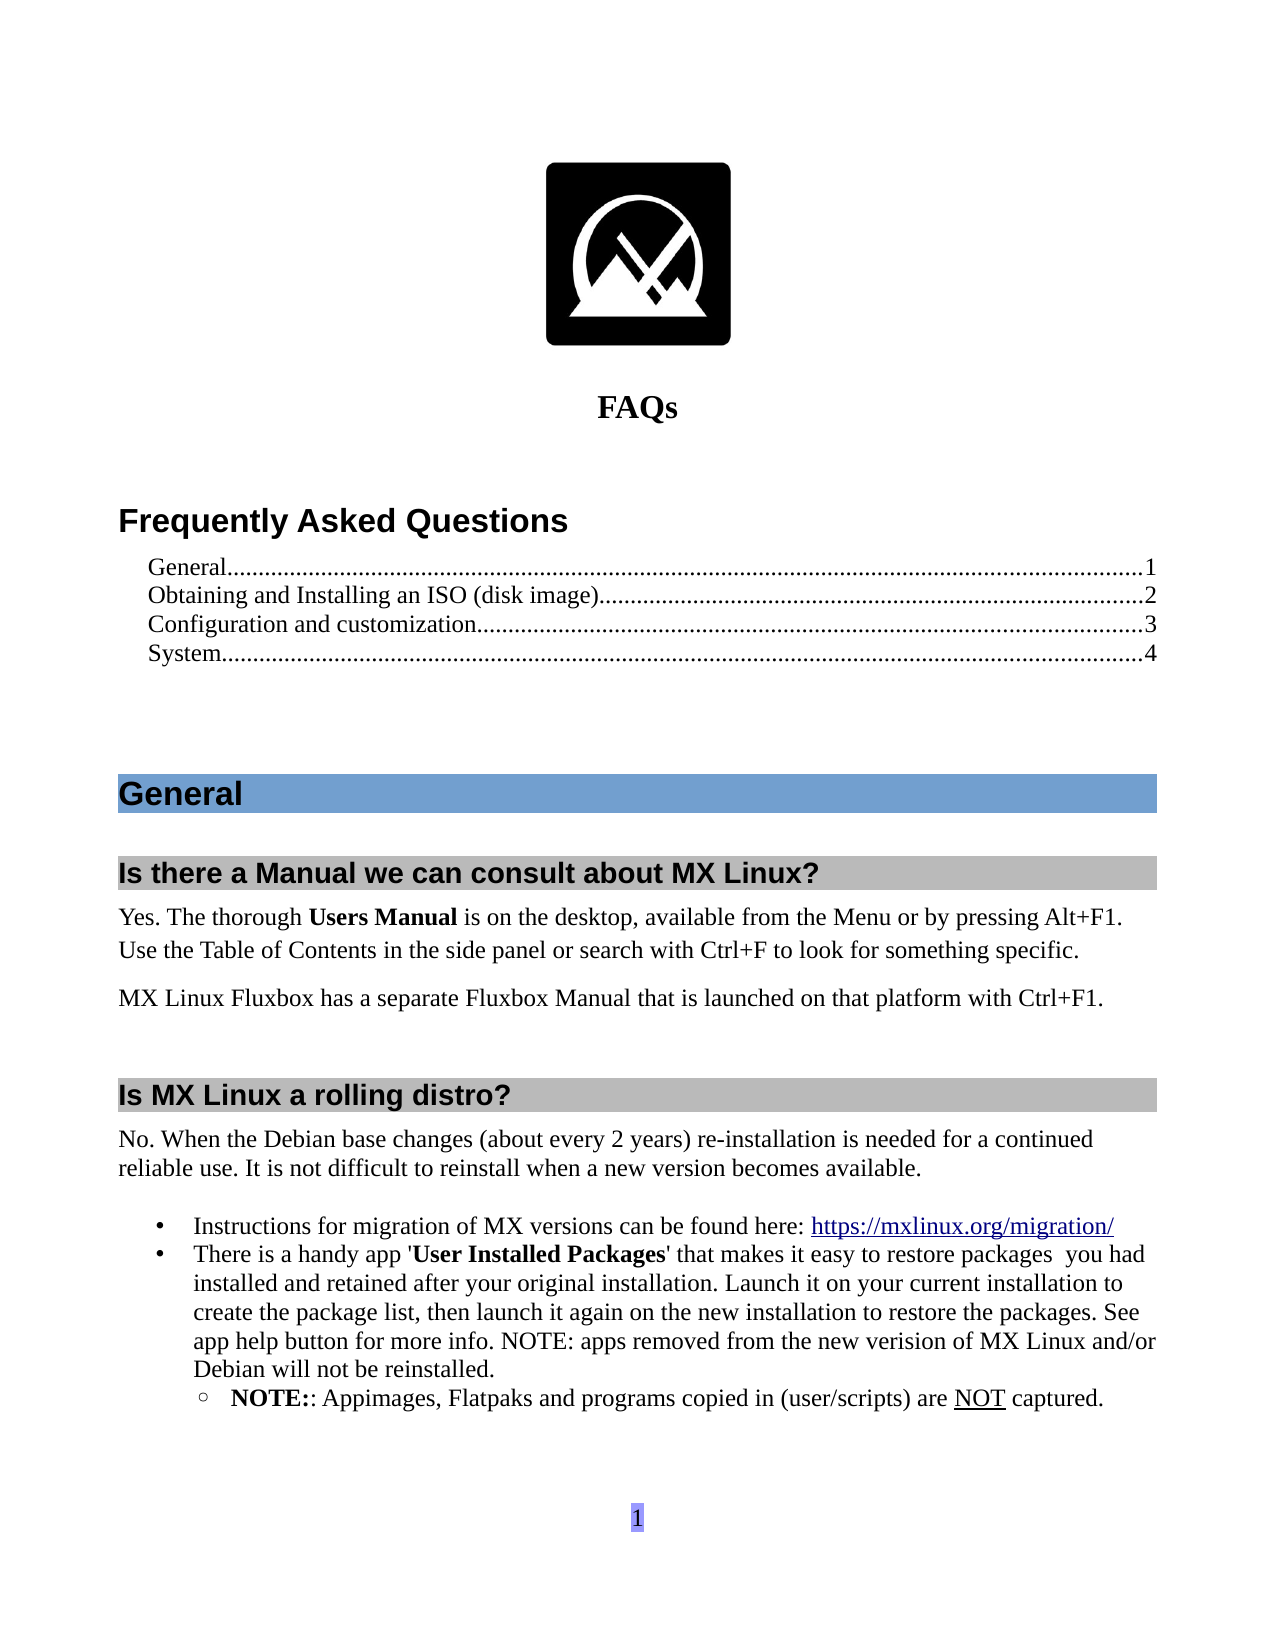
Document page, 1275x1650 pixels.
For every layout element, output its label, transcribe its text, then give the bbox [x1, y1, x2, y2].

text FAQs [118, 388, 1157, 426]
text Yes. The thorough Users Manual is on the desktop, available from the Menu or by pressing Alt+F1. Use the Table of Contents in the side panel or search with Ctrl+F to look for something specific. [118, 902, 1157, 964]
list NOTE:: Appimages, Flatpaks and programs copied in (user/scripts) are NOT captured. [193, 1383, 1157, 1412]
subtitle Is MX Linux a rolling distro? [118, 1078, 1157, 1112]
subtitle Frequently Asked Questions [118, 501, 1157, 539]
list Instructions for migration of MX versions can be found here: https://mxlinux.org/migration/ [156, 1211, 1157, 1239]
picture [540, 156, 735, 352]
subtitle General [118, 774, 1157, 813]
text General 1 [148, 552, 1157, 581]
list There is a handy app 'User Installed Packages' that makes it easy to restore packages you had installed and retained after your original installation. Launch it on your current installation to create the package list, then launch it again on the new installation to restore the packages. See app help button for more info. NOTE: apps removed from the new verision of MX Linux and/or Debian will not be reinstalled. [156, 1239, 1157, 1383]
text No. When the Debian base changes (about every 2 years) re-installation is needed for a continued reliable use. It is not difficult to reinstall when a new version becomes available. [118, 1124, 1157, 1182]
text MX Linux Fluxbox has a separate Fluxbox Manual that is launched on that platform with Ctrl+F1. [118, 983, 1157, 1012]
text System 4 [148, 638, 1157, 667]
text Configuration and customization 3 [148, 609, 1157, 638]
subtitle Is there a Manual we can consult about MX Linux? [118, 856, 1157, 890]
text Obtaining and Installing an ISO (disk image) 2 [148, 581, 1157, 609]
